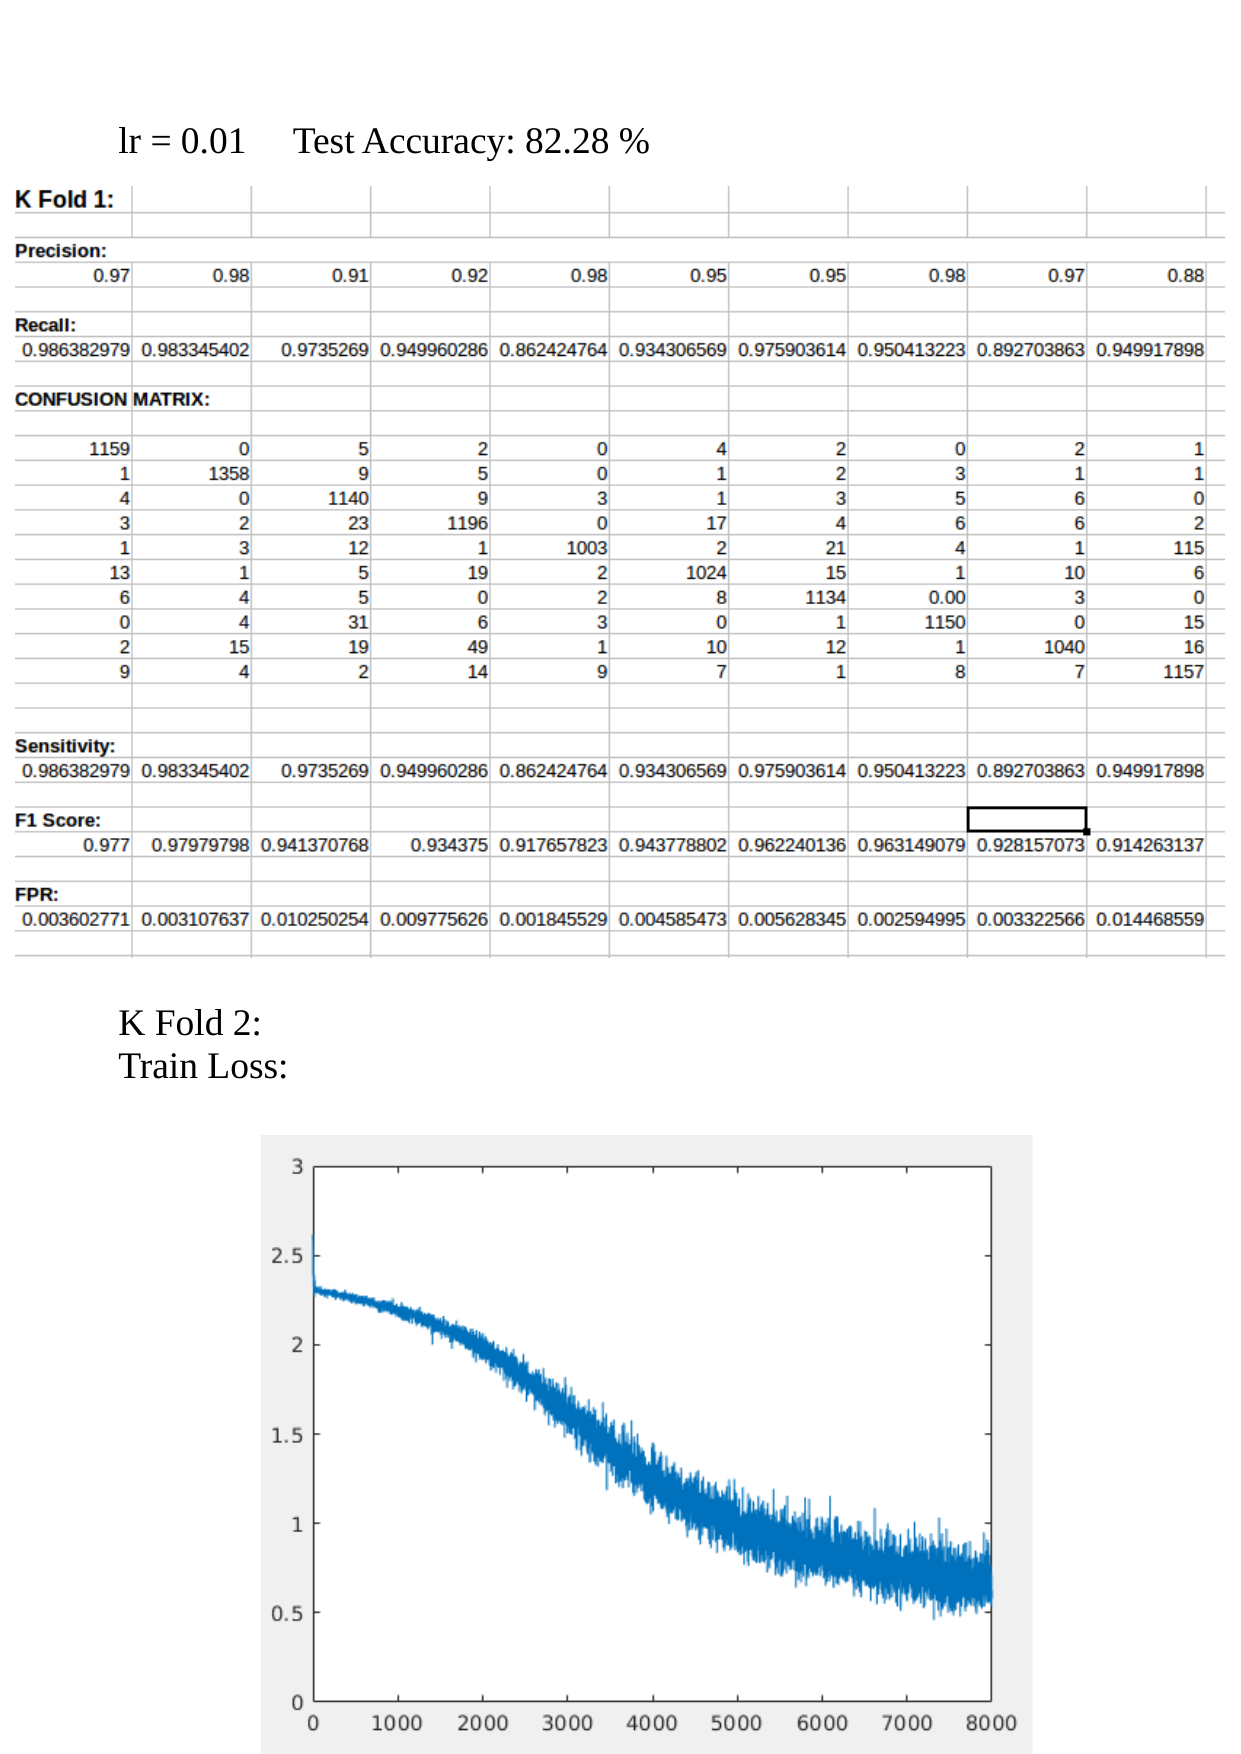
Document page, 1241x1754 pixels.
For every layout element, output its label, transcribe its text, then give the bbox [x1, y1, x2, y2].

picture [15, 186, 1226, 958]
text Train Loss: [118, 1044, 1122, 1087]
picture [260, 1135, 1033, 1754]
text K Fold 2: [118, 1001, 1122, 1044]
text lr = 0.01 Test Accuracy: 82.28 % [118, 118, 1122, 161]
